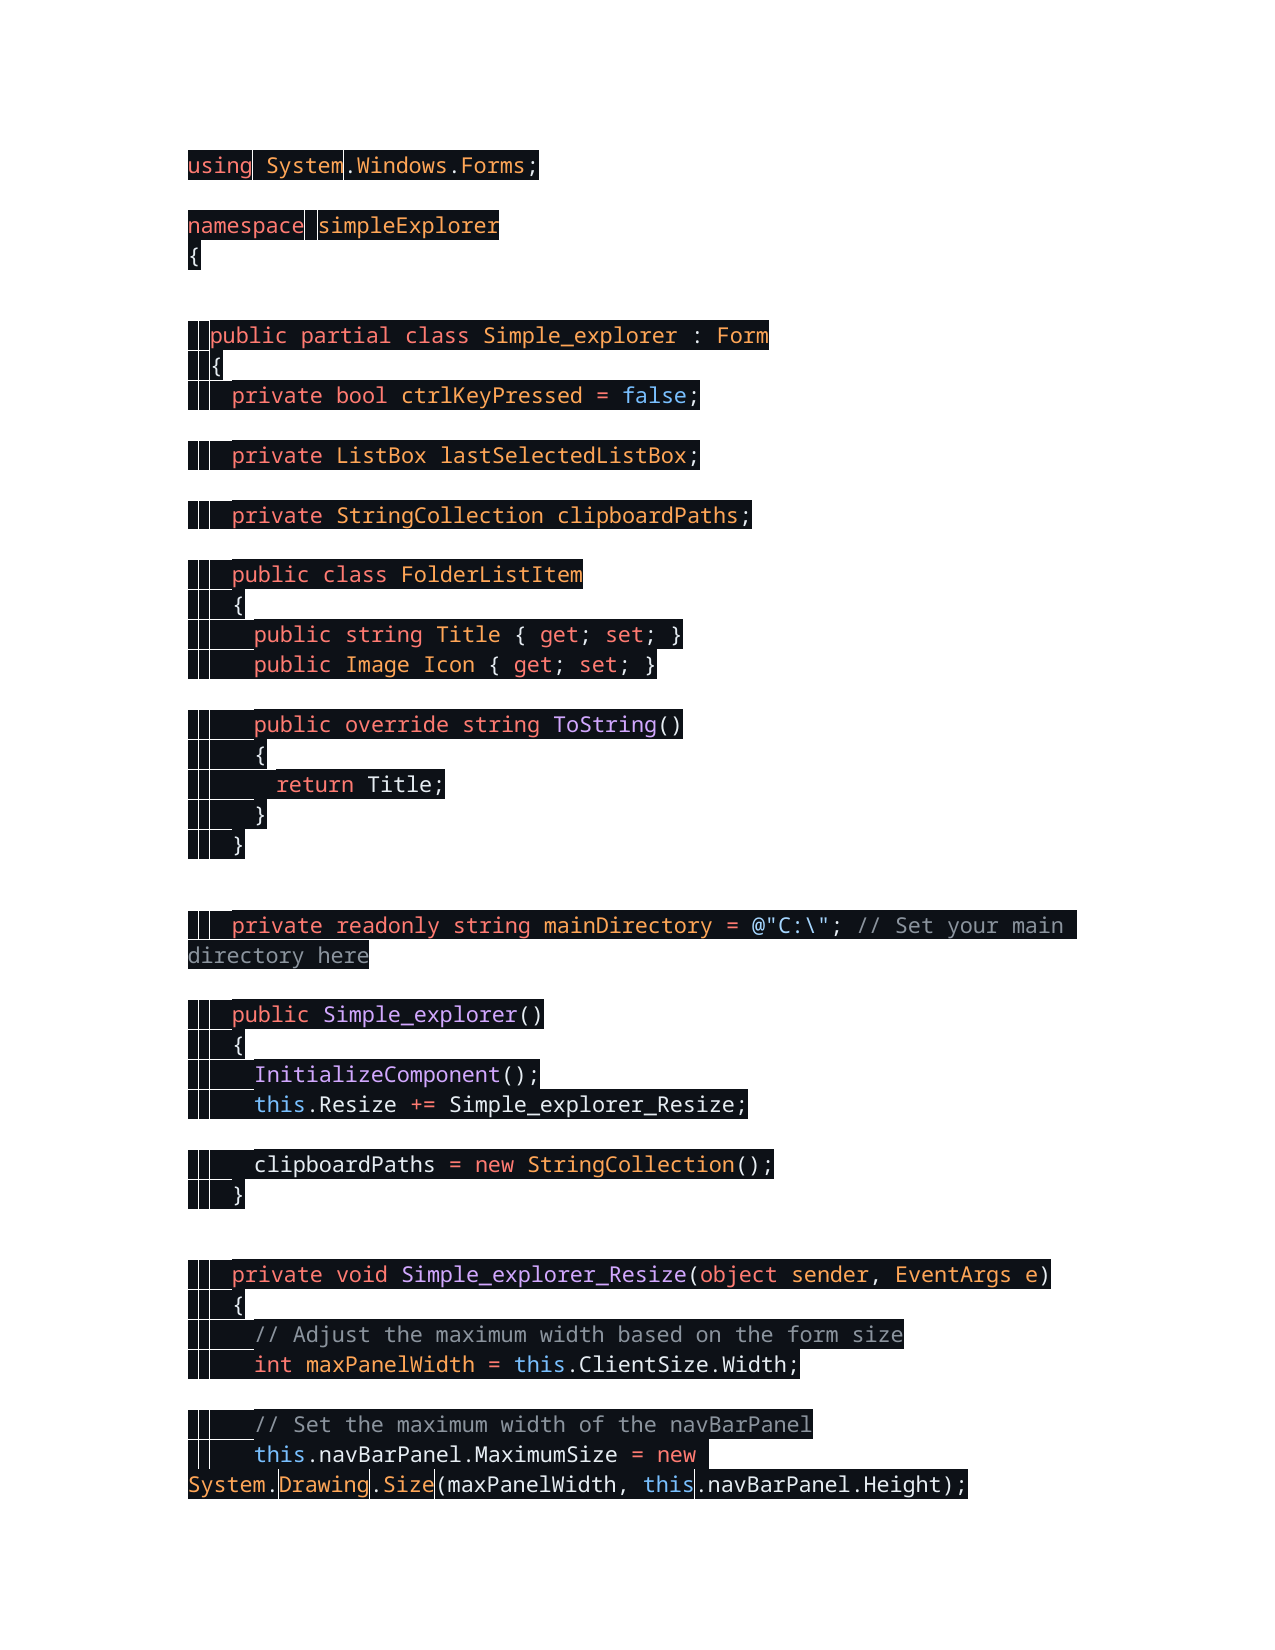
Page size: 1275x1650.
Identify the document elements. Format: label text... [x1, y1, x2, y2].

text { [187, 350, 1087, 380]
text public partial class Simple_explorer : Form [187, 320, 1087, 350]
text { [187, 1289, 1087, 1319]
text using System.Windows.Forms; [187, 150, 1087, 180]
text } [187, 799, 1087, 829]
text // Set the maximum width of the navBarPanel [187, 1409, 1087, 1439]
text private void Simple_explorer_Resize(object sender, EventArgs e) [187, 1259, 1087, 1289]
text { [187, 589, 1087, 619]
text public Image Icon { get; set; } [187, 649, 1087, 679]
text public override string ToString() [187, 709, 1087, 739]
text public string Title { get; set; } [187, 619, 1087, 649]
text } [187, 829, 1087, 859]
text { [187, 1029, 1087, 1059]
text private StringCollection clipboardPaths; [187, 499, 1087, 529]
text clipboardPaths = new StringCollection(); [187, 1149, 1087, 1179]
text public class FolderListItem [187, 559, 1087, 589]
text private bool ctrlKeyPressed = false; [187, 380, 1087, 410]
text return Title; [187, 769, 1087, 799]
text private readonly string mainDirectory = @"C:\"; // Set your main directory here [187, 909, 1087, 969]
text { [187, 240, 1087, 270]
text // Adjust the maximum width based on the form size [187, 1319, 1087, 1349]
text private ListBox lastSelectedListBox; [187, 440, 1087, 470]
text { [187, 739, 1087, 769]
text this.navBarPanel.MaximumSize = new System.Drawing.Size(maxPanelWidth, this.navBarPanel.Height); [187, 1439, 1087, 1499]
text this.Resize += Simple_explorer_Resize; [187, 1089, 1087, 1119]
text int maxPanelWidth = this.ClientSize.Width; [187, 1349, 1087, 1379]
text namespace simpleExplorer [187, 210, 1087, 240]
text public Simple_explorer() [187, 999, 1087, 1029]
text } [187, 1179, 1087, 1209]
text InitializeComponent(); [187, 1059, 1087, 1089]
